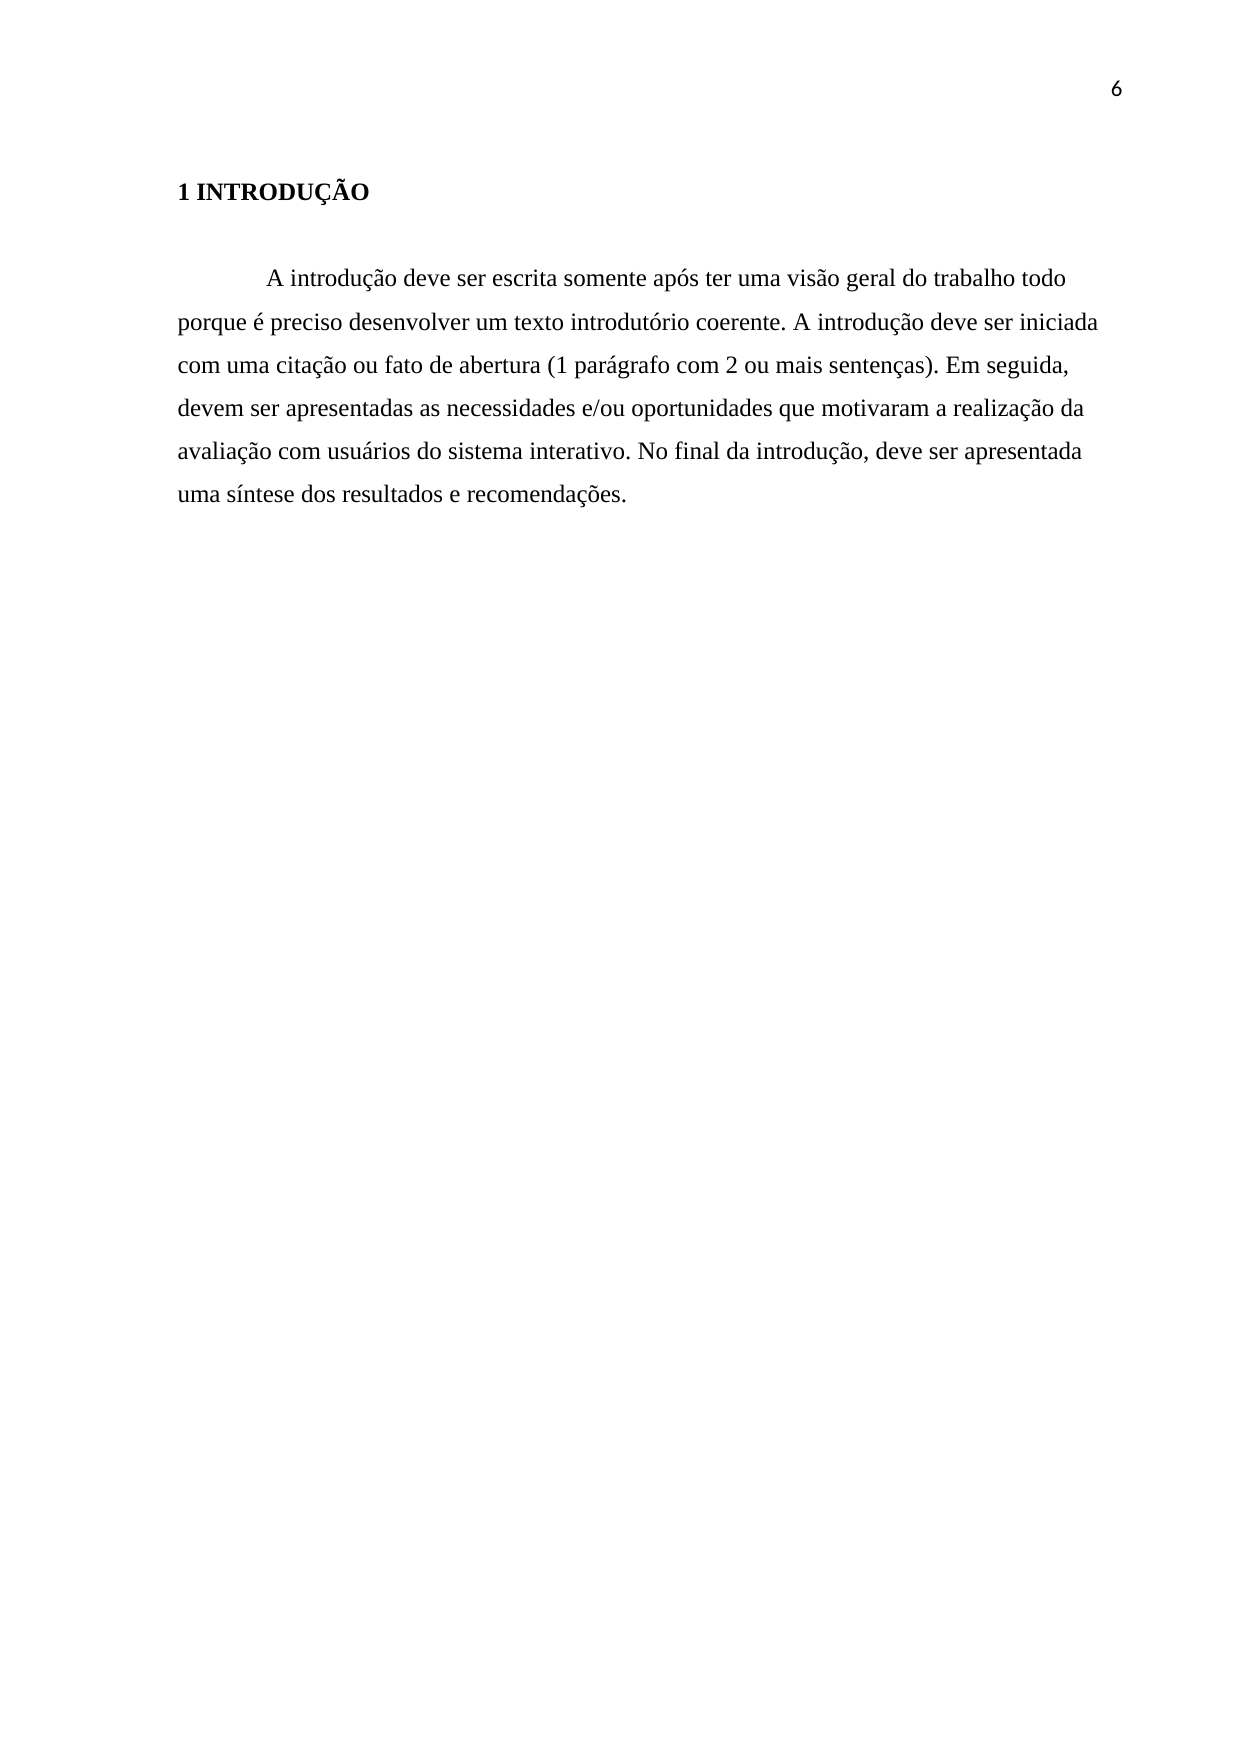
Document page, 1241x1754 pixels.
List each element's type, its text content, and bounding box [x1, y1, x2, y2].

text A introdução deve ser escrita somente após ter uma visão geral do trabalho todo porque é preciso desenvolver um texto introdutório coerente. A introdução deve ser iniciada com uma citação ou fato de abertura (1 parágrafo com 2 ou mais sentenças). Em seguida, devem ser apresentadas as necessidades e/ou oportunidades que motivaram a realização da avaliação com usuários do sistema interativo. No final da introdução, deve ser apresentada uma síntese dos resultados e recomendações. [177, 263, 1122, 508]
subtitle 1 INTRODUÇÃO [177, 177, 1122, 206]
